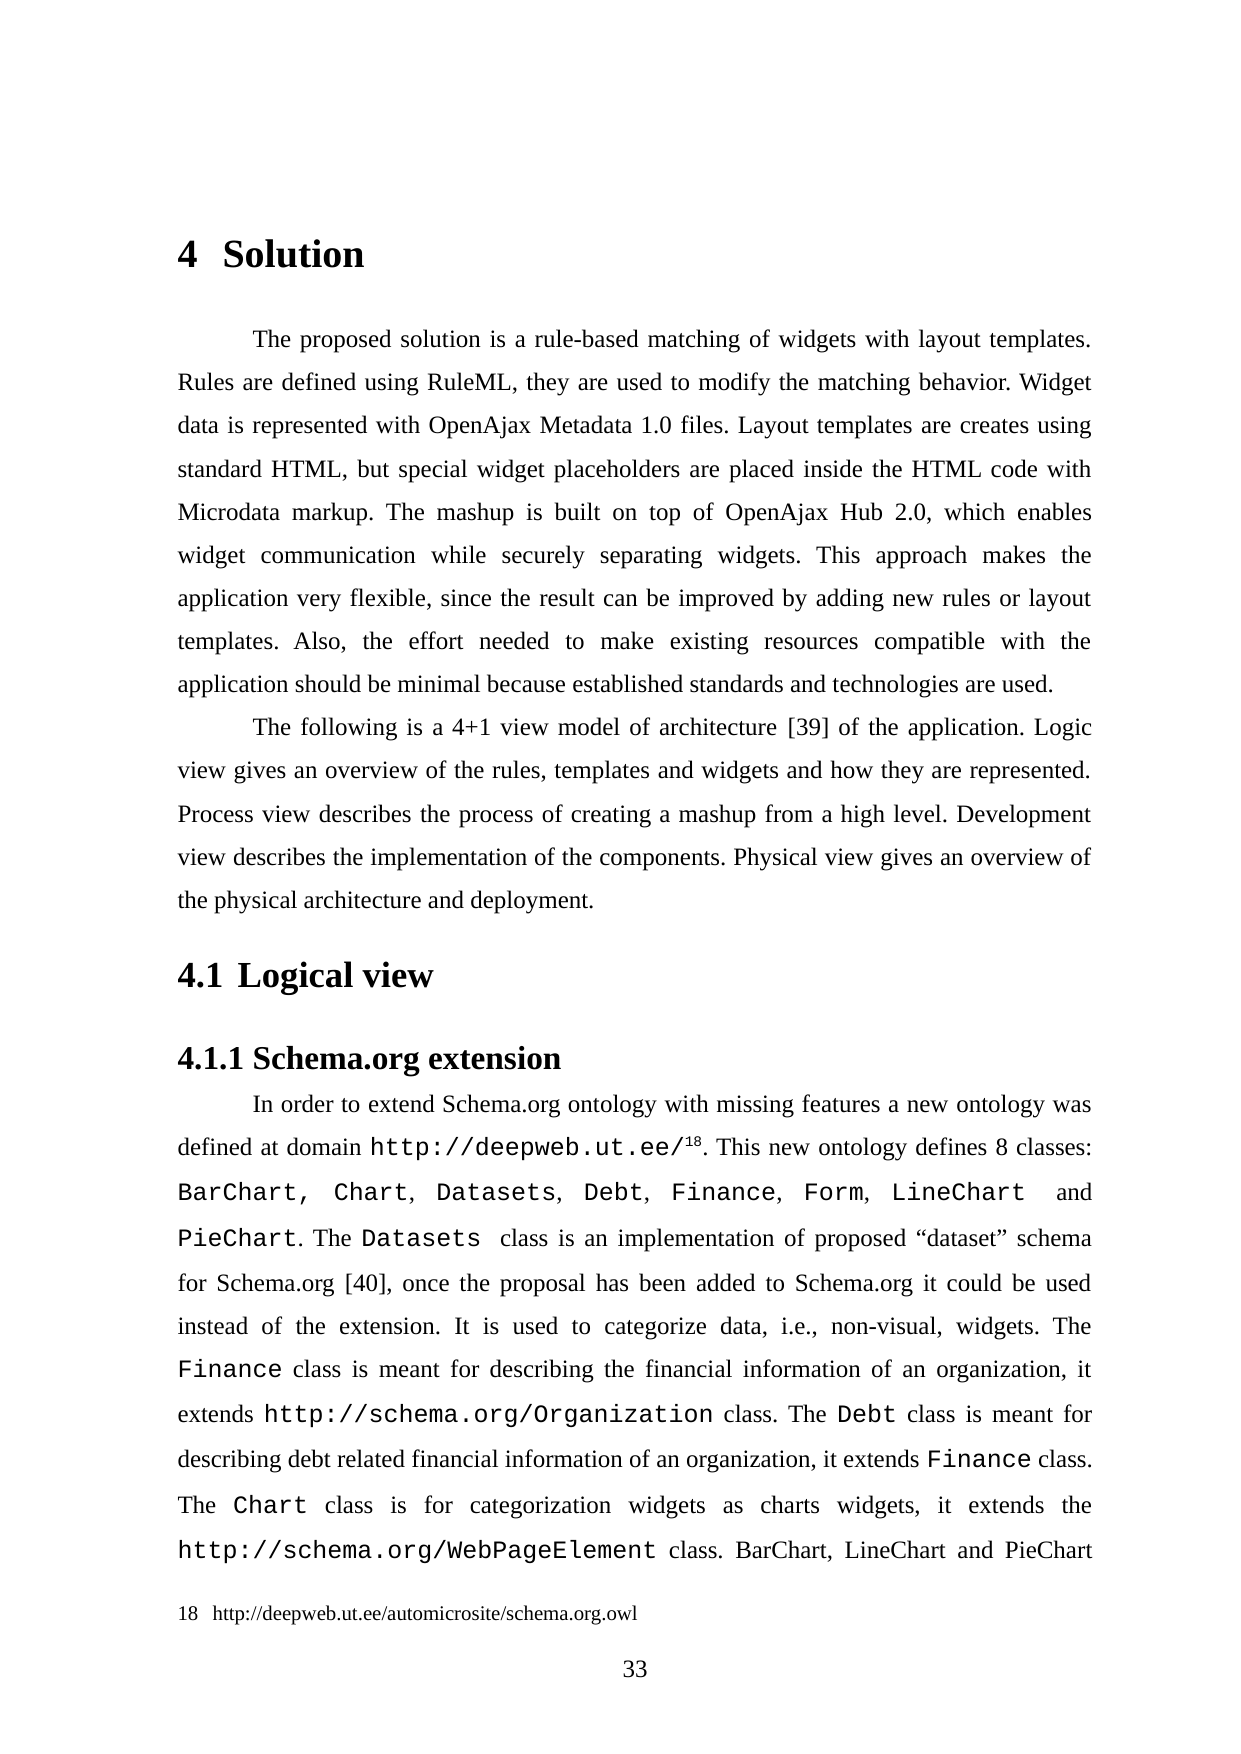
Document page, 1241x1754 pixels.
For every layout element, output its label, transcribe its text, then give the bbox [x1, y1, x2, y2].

text In order to extend Schema.org ontology with missing features a new ontology was defined at domain http://deepweb.ut.ee/. This new ontology defines 8 classes: BarChart, Chart, Datasets, Debt, Finance, Form, LineChart and PieChart. The Datasets class is an implementation of proposed “dataset” schema for Schema.org [40], once the proposal has been added to Schema.org it could be used instead of the extension. It is used to categorize data, i.e., non-visual, widgets. The Finance class is meant for describing the financial information of an organization, it extends http://schema.org/Organization class. The Debt class is meant for describing debt related financial information of an organization, it extends Finance class. The Chart class is for categorization widgets as charts widgets, it extends the http://schema.org/WebPageElement class. BarChart, LineChart and PieChart [177, 1089, 1093, 1566]
text http://deepweb.ut.ee/automicrosite/schema.org.owl [177, 1601, 1093, 1625]
text The following is a 4+1 view model of architecture [39] of the application. Logic view gives an overview of the rules, templates and widgets and how they are represented. Process view describes the process of creating a mashup from a high level. Development view describes the implementation of the components. Physical view gives an overview of the physical architecture and deployment. [177, 712, 1093, 914]
subtitle Logical view [177, 953, 1093, 995]
text The proposed solution is a rule-based matching of widgets with layout templates. Rules are defined using RuleML, they are used to modify the matching behavior. Widget data is represented with OpenAjax Metadata 1.0 files. Layout templates are creates using standard HTML, but special widget placeholders are placed inside the HTML code with Microdata markup. The mashup is built on top of OpenAjax Hub 2.0, which enables widget communication while securely separating widgets. This approach makes the application very flexible, since the result can be improved by adding new rules or layout templates. Also, the effort needed to make existing resources compatible with the application should be minimal because established standards and technologies are used. [177, 324, 1093, 698]
subtitle Solution [177, 231, 1093, 277]
subtitle Schema.org extension [177, 1038, 1093, 1077]
